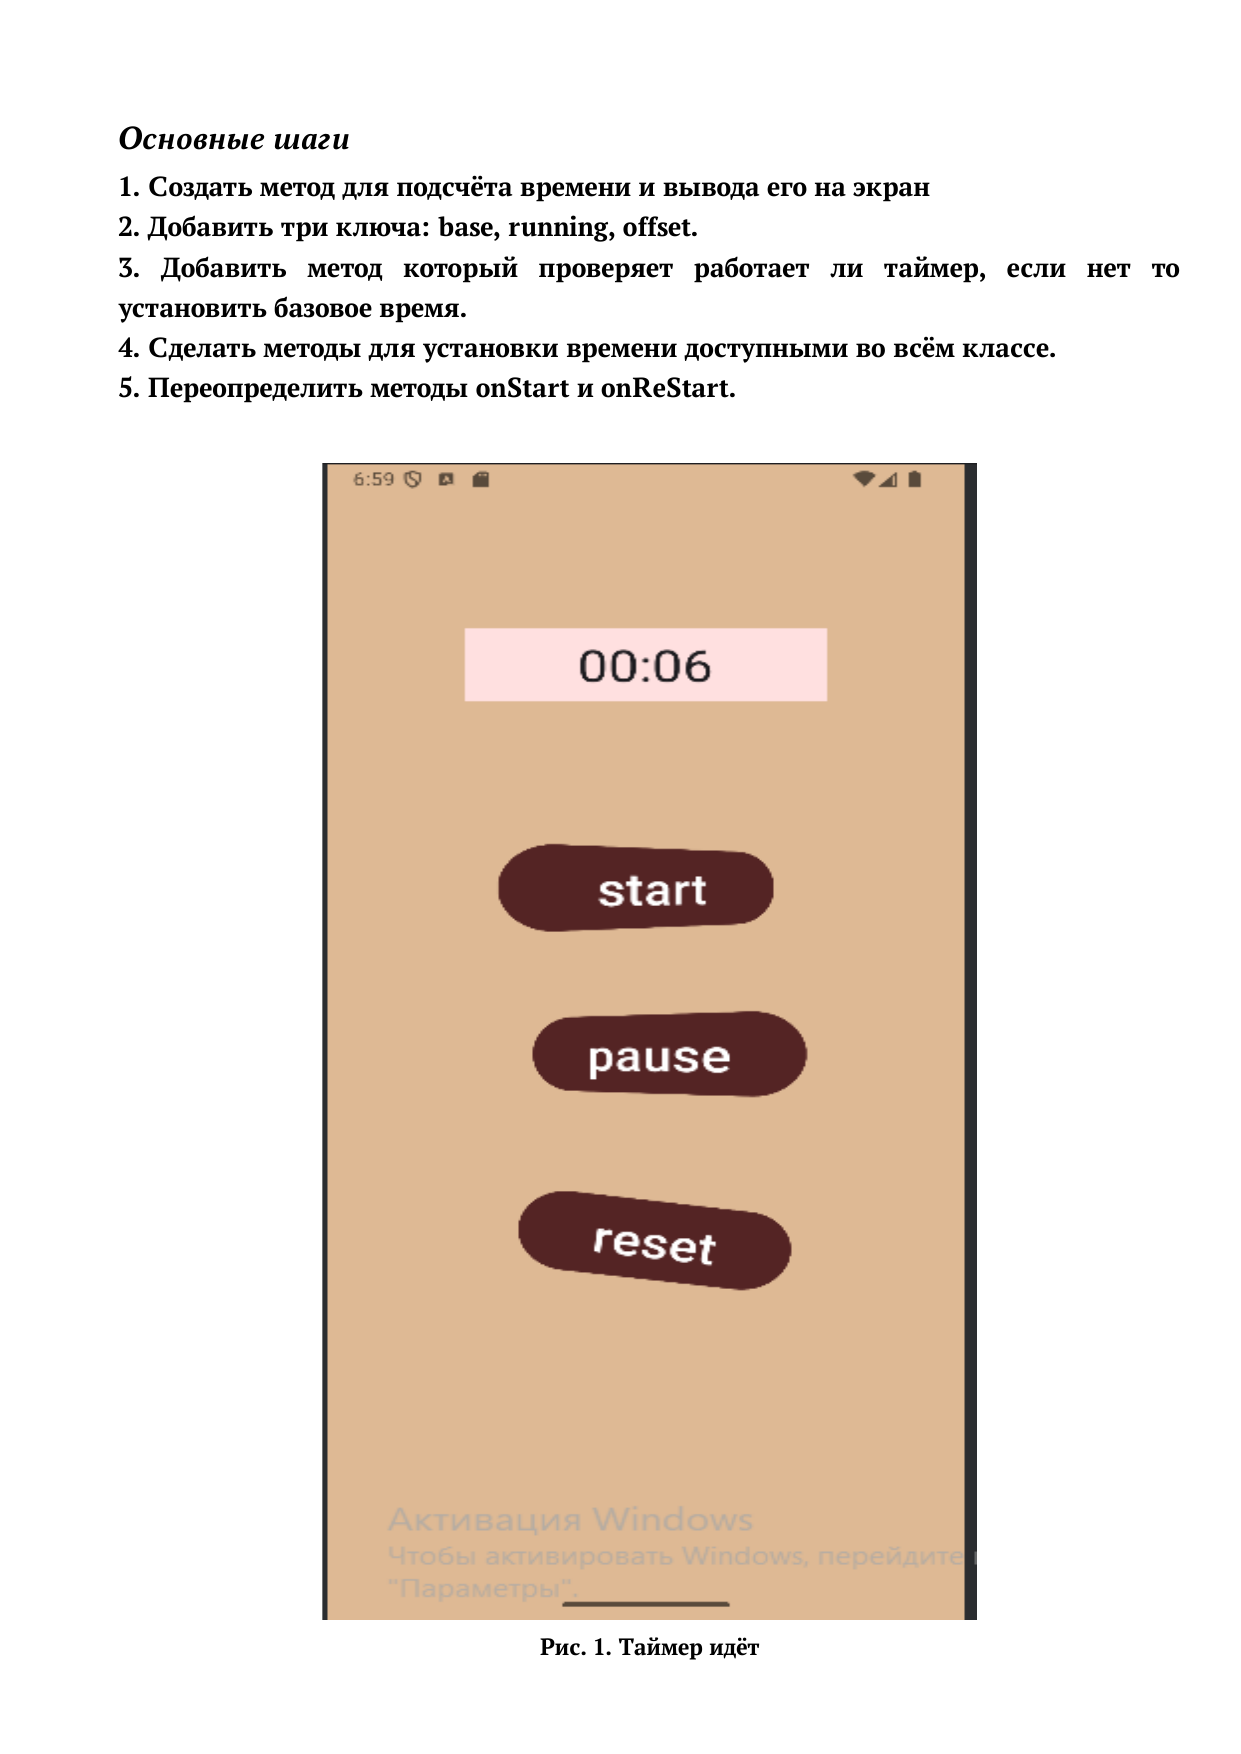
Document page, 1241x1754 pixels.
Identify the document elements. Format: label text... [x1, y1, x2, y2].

picture [322, 463, 977, 1620]
text 3. Добавить метод который проверяет работает ли таймер, если нет то установить базовое время. [118, 250, 1181, 323]
text 1. Создать метод для подсчёта времени и вывода его на экран [118, 169, 1181, 203]
subtitle Основные шаги [118, 118, 1181, 157]
text 5. Переопределить методы onStart и onReStart. [118, 370, 1181, 404]
text Рис. 1. Таймер идёт [322, 1620, 977, 1661]
text 4. Сделать методы для установки времени доступными во всём классе. [118, 330, 1181, 364]
text 2. Добавить три ключа: base, running, offset. [118, 209, 1181, 243]
